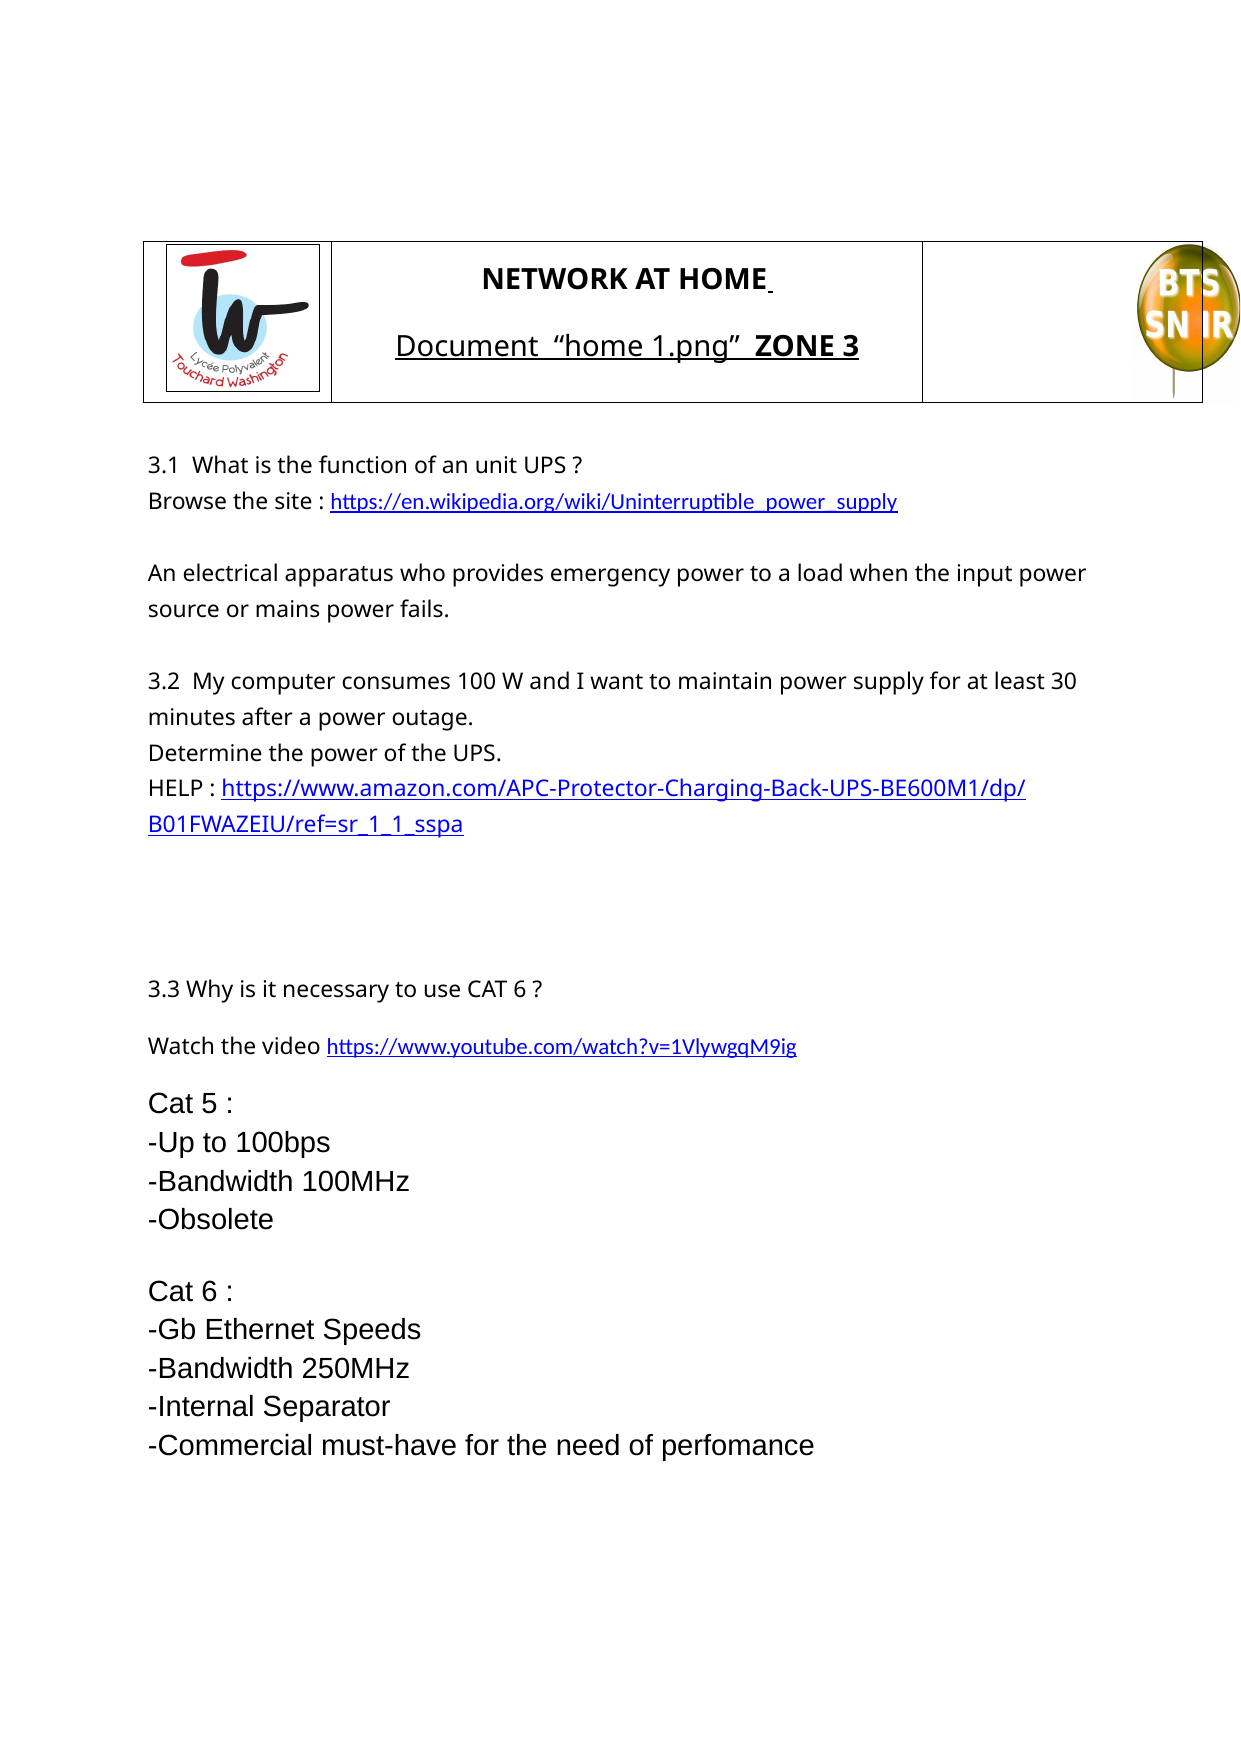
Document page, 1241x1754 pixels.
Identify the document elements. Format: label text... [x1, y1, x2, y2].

list -Up to 100bps [148, 1125, 1093, 1158]
table_header [144, 242, 331, 402]
list 3.2 My computer consumes 100 W and I want to maintain power supply for at least 30 minutes after a power outage. [148, 664, 1093, 732]
list -Obsolete [148, 1202, 1093, 1236]
text Watch the video https://www.youtube.com/watch?v=1VlywgqM9ig [148, 1030, 1093, 1061]
list -Commercial must-have for the need of perfomance [148, 1428, 1093, 1461]
table_header NETWORK AT HOME Document “home 1.png” ZONE 3 [332, 242, 922, 402]
list Cat 5 : [148, 1086, 1093, 1120]
list HELP : https://www.amazon.com/APC-Protector-Charging-Back-UPS-BE600M1/dp/B01FWAZEIU/ref=sr_1_1_sspa [148, 772, 1093, 839]
list -Gb Ethernet Speeds [148, 1312, 1093, 1346]
list Cat 6 : [148, 1274, 1093, 1307]
picture [1131, 240, 1241, 404]
list 3.1 What is the function of an unit UPS ? [148, 449, 1093, 480]
list -Bandwidth 100MHz [148, 1163, 1093, 1197]
list Browse the site : https://en.wikipedia.org/wiki/Uninterruptible_power_supply [148, 485, 1093, 516]
list -Bandwidth 250MHz [148, 1351, 1093, 1384]
text 3.3 Why is it necessary to use CAT 6 ? [148, 973, 1093, 1004]
list An electrical apparatus who provides emergency power to a load when the input power source or mains power fails. [148, 557, 1093, 624]
table_header [923, 242, 1202, 402]
list Determine the power of the UPS. [148, 736, 1093, 768]
list -Internal Separator [148, 1389, 1093, 1423]
